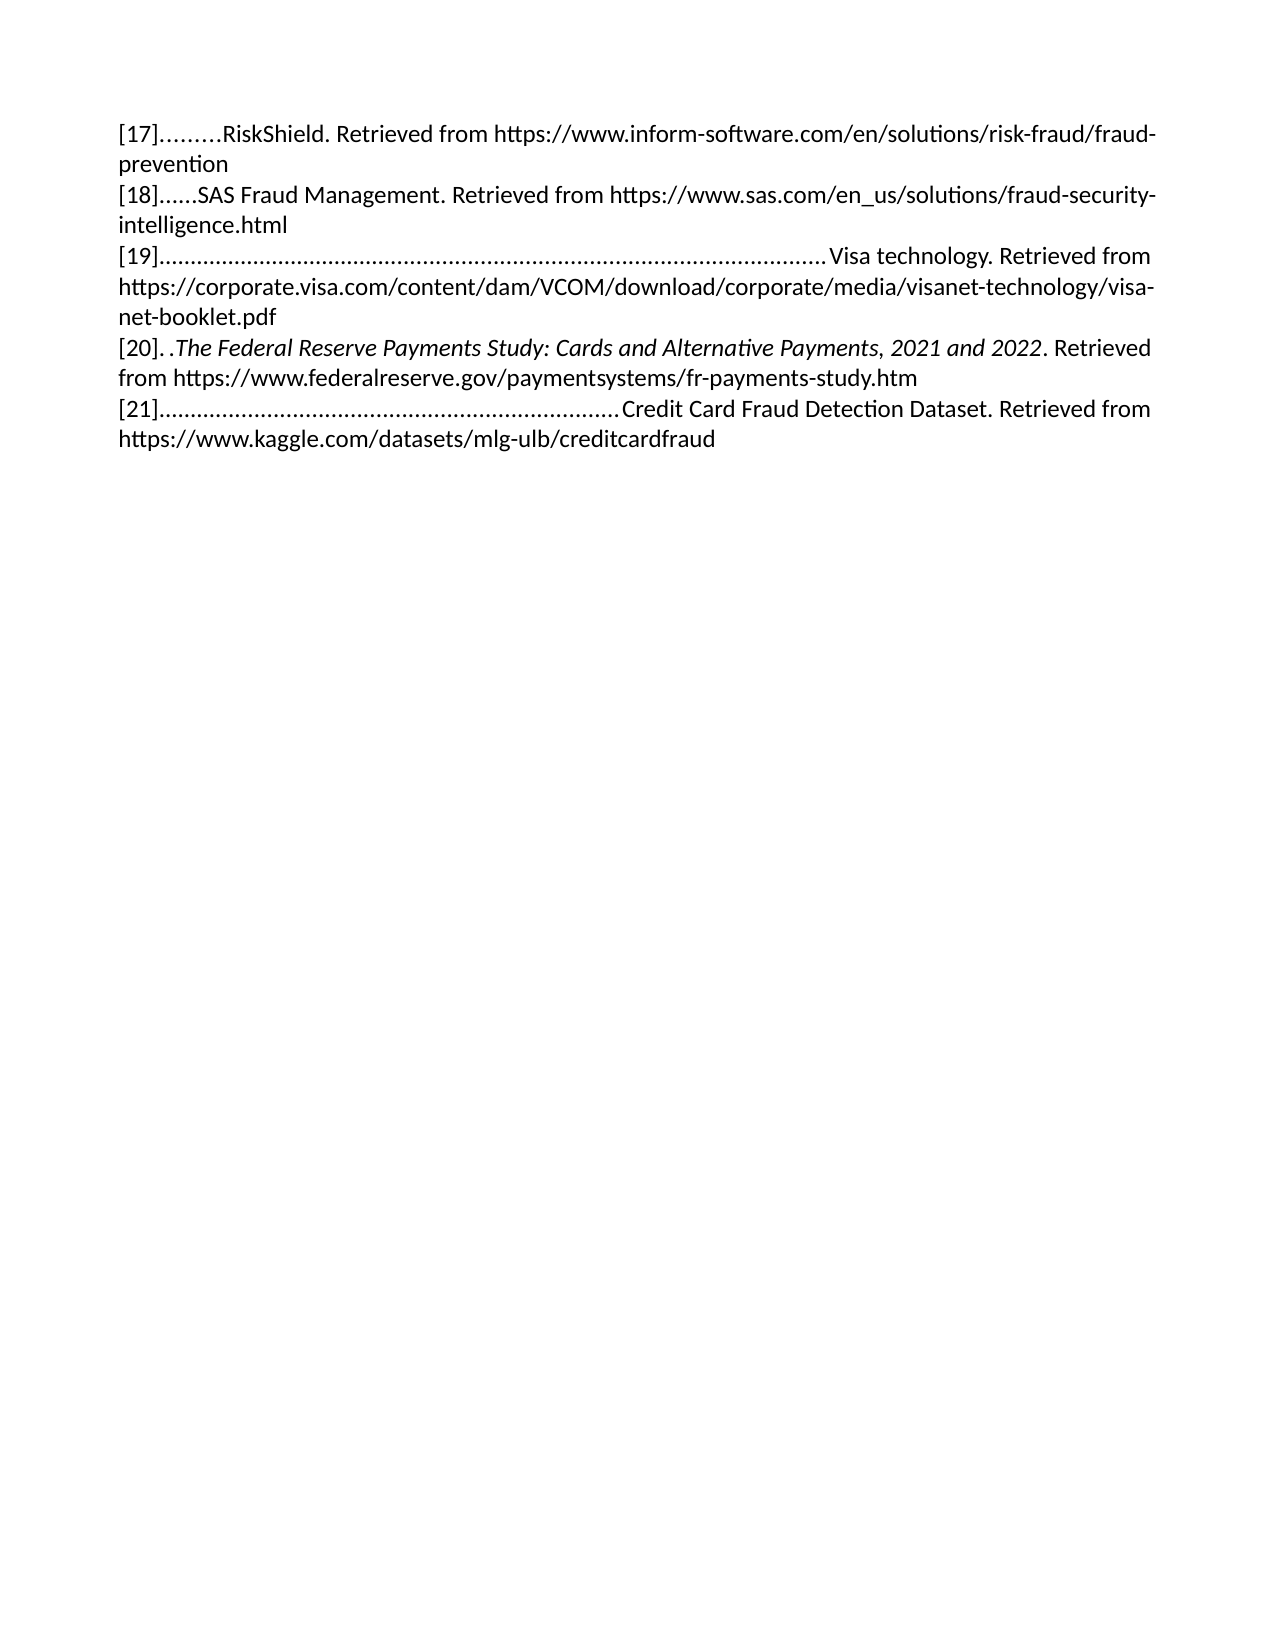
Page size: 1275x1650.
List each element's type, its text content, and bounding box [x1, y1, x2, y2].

text [21] Credit Card Fraud Detection Dataset. Retrieved from https://www.kaggle.com/datasets/mlg-ulb/creditcardfraud [118, 393, 1157, 454]
text [20] The Federal Reserve Payments Study: Cards and Alternative Payments, 2021 and 2022. Retrieved from https://www.federalreserve.gov/paymentsystems/fr-payments-study.htm [118, 332, 1157, 393]
text [19] Visa technology. Retrieved from https://corporate.visa.com/content/dam/VCOM/download/corporate/media/visanet-technology/visa-net-booklet.pdf [118, 240, 1157, 332]
text [18] SAS Fraud Management. Retrieved from https://www.sas.com/en_us/solutions/fraud-security-intelligence.html [118, 179, 1157, 240]
text [17] RiskShield. Retrieved from https://www.inform-software.com/en/solutions/risk-fraud/fraud-prevention [118, 118, 1157, 179]
